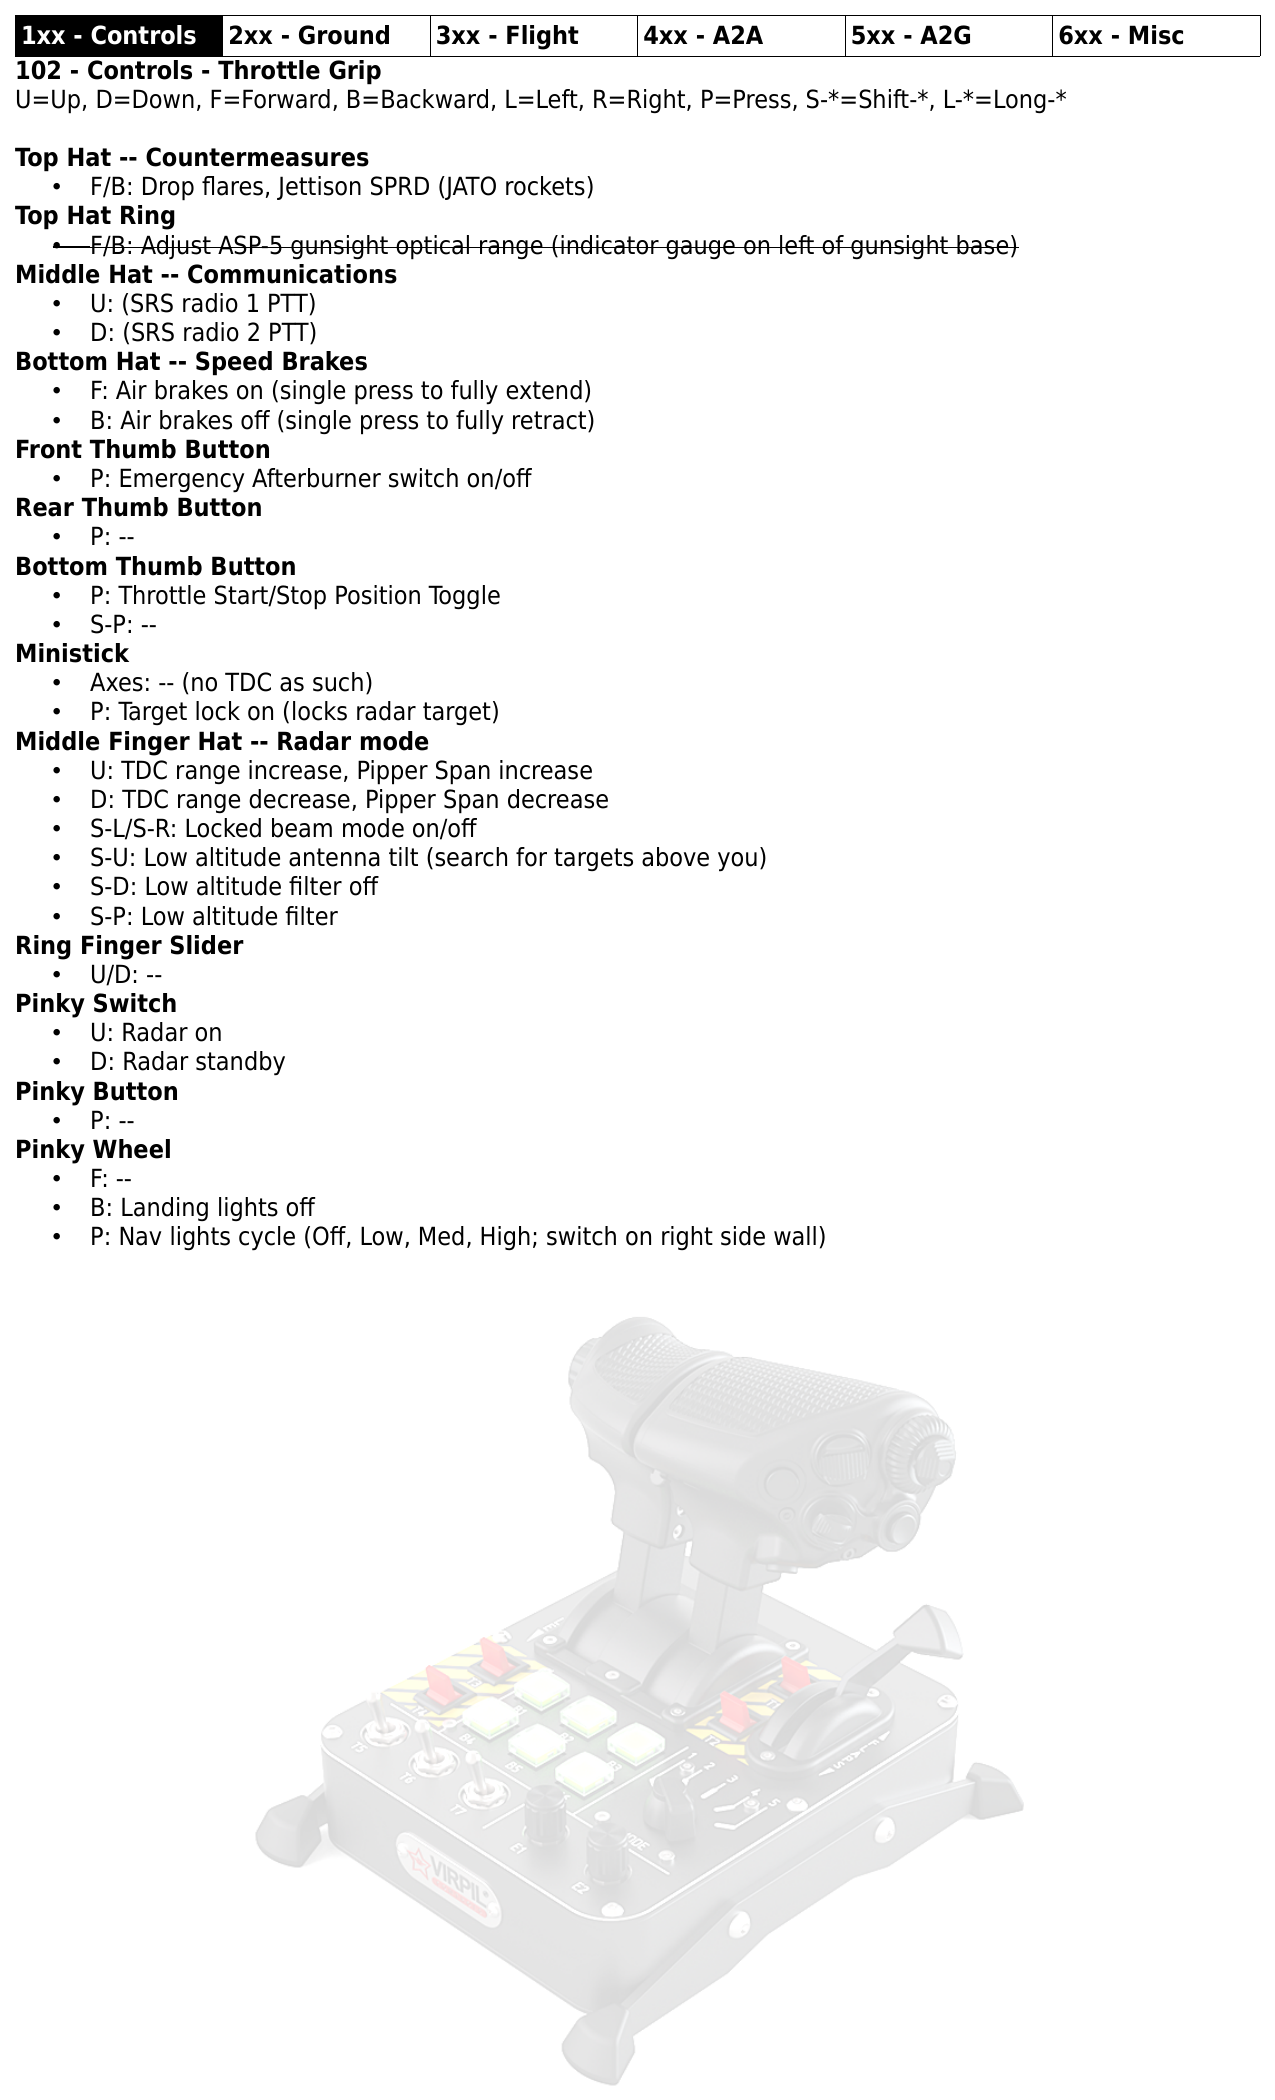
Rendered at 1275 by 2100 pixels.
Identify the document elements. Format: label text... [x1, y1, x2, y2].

list S-U: Low altitude antenna tilt (search for targets above you) [52, 843, 1260, 872]
text Pinky Button [15, 1077, 1260, 1106]
text Middle Hat -- Communications [15, 260, 1260, 289]
text Front Thumb Button [15, 435, 1260, 464]
list B: Air brakes off (single press to fully retract) [52, 406, 1260, 435]
text Pinky Switch [15, 989, 1260, 1018]
list S-P: Low altitude filter [52, 902, 1260, 931]
list F/B: Drop flares, Jettison SPRD (JATO rockets) [52, 172, 1260, 202]
list D: Radar standby [52, 1047, 1260, 1077]
text Top Hat Ring [15, 202, 1260, 231]
text Top Hat -- Countermeasures [15, 143, 1260, 172]
text U=Up, D=Down, F=Forward, B=Backward, L=Left, R=Right, P=Press, S-*=Shift-*, L-*=Long-* [15, 85, 1260, 114]
text Middle Finger Hat -- Radar mode [15, 727, 1260, 756]
list Axes: -- (no TDC as such) [52, 668, 1260, 697]
list U: TDC range increase, Pipper Span increase [52, 756, 1260, 785]
list U/D: -- [52, 960, 1260, 989]
list F: -- [52, 1164, 1260, 1193]
list F/B: Adjust ASP-5 gunsight optical range (indicator gauge on left of gunsight base) [52, 231, 1260, 260]
list P: -- [52, 522, 1260, 552]
list S-L/S-R: Locked beam mode on/off [52, 814, 1260, 843]
table_header 1xx - Controls [16, 16, 222, 56]
list F: Air brakes on (single press to fully extend) [52, 377, 1260, 406]
text Rear Thumb Button [15, 493, 1260, 522]
text Bottom Hat -- Speed Brakes [15, 347, 1260, 377]
text Ministick [15, 639, 1260, 668]
table_header 4xx - A2A [638, 16, 845, 56]
list D: TDC range decrease, Pipper Span decrease [52, 785, 1260, 814]
list U: (SRS radio 1 PTT) [52, 289, 1260, 318]
text 102 - Controls - Throttle Grip [15, 57, 1260, 85]
list U: Radar on [52, 1018, 1260, 1047]
list P: Nav lights cycle (Off, Low, Med, High; switch on right side wall) [52, 1222, 1260, 1252]
table_header 5xx - A2G [846, 16, 1052, 56]
list P: -- [52, 1106, 1260, 1135]
list S-D: Low altitude filter off [52, 872, 1260, 902]
list S-P: -- [52, 610, 1260, 639]
table_header 6xx - Misc [1053, 16, 1260, 56]
table_header 2xx - Ground [223, 16, 430, 56]
list P: Target lock on (locks radar target) [52, 697, 1260, 727]
text Bottom Thumb Button [15, 552, 1260, 581]
text Ring Finger Slider [15, 931, 1260, 960]
list B: Landing lights off [52, 1193, 1260, 1222]
table_header 3xx - Flight [431, 16, 637, 56]
list D: (SRS radio 2 PTT) [52, 318, 1260, 347]
list P: Emergency Afterburner switch on/off [52, 464, 1260, 493]
list P: Throttle Start/Stop Position Toggle [52, 581, 1260, 610]
text Pinky Wheel [15, 1135, 1260, 1164]
